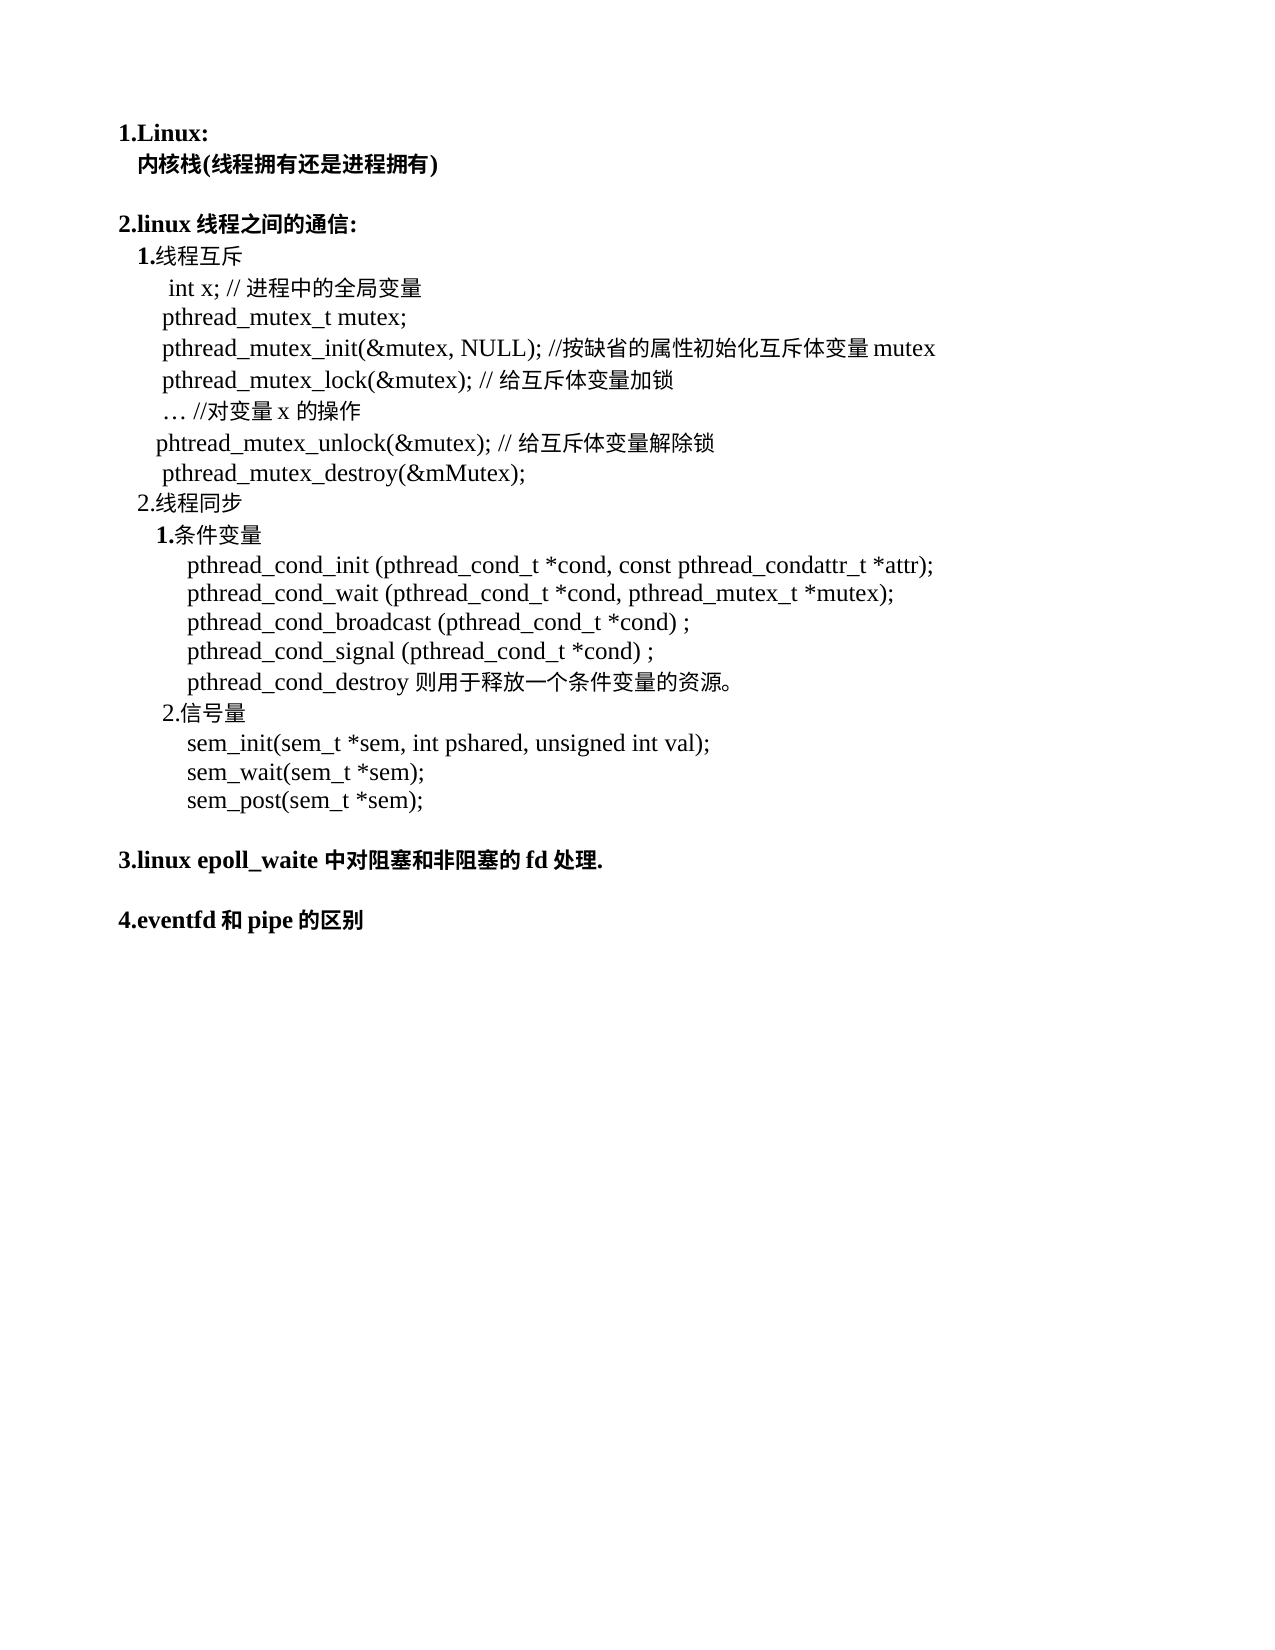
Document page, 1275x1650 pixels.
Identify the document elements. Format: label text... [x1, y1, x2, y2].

text pthread_cond_signal (pthread_cond_t *cond) ; [118, 636, 1157, 665]
text 2.线程同步 [118, 486, 1157, 518]
text int x; // 进程中的全局变量 pthread_mutex_t mutex; pthread_mutex_init(&mutex, NULL); //按缺省的属性初始化互斥体变量mutex pthread_mutex_lock(&mutex); // 给互斥体变量加锁 … //对变量x 的操作 phtread_mutex_unlock(&mutex); // 给互斥体变量解除锁 [118, 271, 1157, 458]
text 3.linux epoll_waite 中对阻塞和非阻塞的fd处理. [118, 843, 1157, 875]
text 内核栈(线程拥有还是进程拥有) [118, 147, 1157, 178]
text 2.linux线程之间的通信: [118, 207, 1157, 239]
text sem_wait(sem_t *sem); [118, 757, 1157, 786]
text pthread_mutex_destroy(&mMutex); [118, 458, 1157, 486]
text pthread_cond_wait (pthread_cond_t *cond, pthread_mutex_t *mutex); [118, 578, 1157, 607]
text sem_init(sem_t *sem, int pshared, unsigned int val); [118, 728, 1157, 757]
text 4.eventfd和pipe的区别 [118, 903, 1157, 935]
text pthread_cond_init (pthread_cond_t *cond, const pthread_condattr_t *attr); [118, 550, 1157, 578]
text pthread_cond_destroy 则用于释放一个条件变量的资源。 [118, 665, 1157, 696]
text 1.条件变量 [118, 518, 1157, 550]
text 2.信号量 [118, 696, 1157, 728]
text pthread_cond_broadcast (pthread_cond_t *cond) ; [118, 607, 1157, 636]
text sem_post(sem_t *sem); [118, 786, 1157, 814]
text 1.线程互斥 [118, 239, 1157, 271]
text 1.Linux: [118, 118, 1157, 147]
